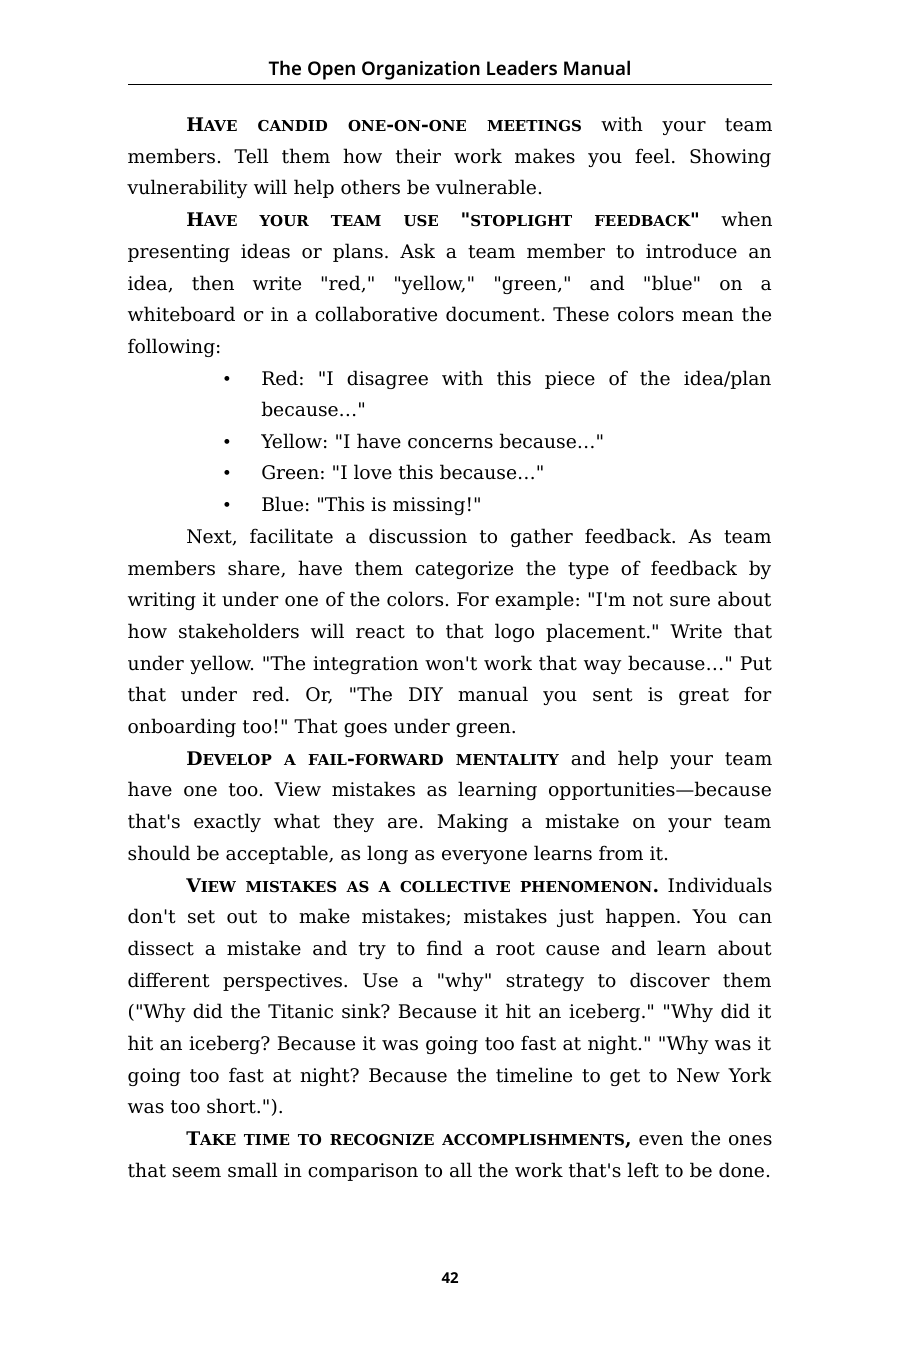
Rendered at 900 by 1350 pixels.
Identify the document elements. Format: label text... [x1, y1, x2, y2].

list Yellow: "I have concerns because…" [223, 431, 772, 453]
text View mistakes as a collective phenomenon. Individuals don't set out to make mistakes; mistakes just happen. You can dissect a mistake and try to find a root cause and learn about different perspectives. Use a "why" strategy to discover them ("Why did the Titanic sink? Because it hit an iceberg." "Why did it hit an iceberg? Because it was going too fast at night." "Why was it going too fast at night? Because the timeline to get to New York was too short."). [127, 874, 772, 1118]
list Red: "I disagree with this piece of the idea/plan because…" [223, 368, 772, 421]
list Green: "I love this because…" [223, 463, 772, 484]
text Take time to recognize accomplishments, even the ones that seem small in comparison to all the work that's left to be done. [127, 1128, 772, 1182]
text Develop a fail-forward mentality and help your team have one too. View mistakes as learning opportunities—because that's exactly what they are. Making a mistake on your team should be acceptable, as long as everyone learns from it. [127, 748, 772, 865]
text Next, facilitate a discussion to gather feedback. As team members share, have them categorize the type of feedback by writing it under one of the colors. For example: "I'm not sure about how stakeholders will react to that logo placement." Write that under yellow. "The integration won't work that way because…" Put that under red. Or, "The DIY manual you sent is great for onboarding too!" That goes under green. [127, 526, 772, 738]
text Have candid one-on-one meetings with your team members. Tell them how their work makes you feel. Showing vulnerability will help others be vulnerable. [127, 114, 772, 199]
text Have your team use "stoplight feedback" when presenting ideas or plans. Ask a team member to introduce an idea, then write "red," "yellow," "green," and "blue" on a whiteboard or in a collaborative document. These colors mean the following: [127, 209, 772, 358]
list Blue: "This is missing!" [223, 494, 772, 516]
